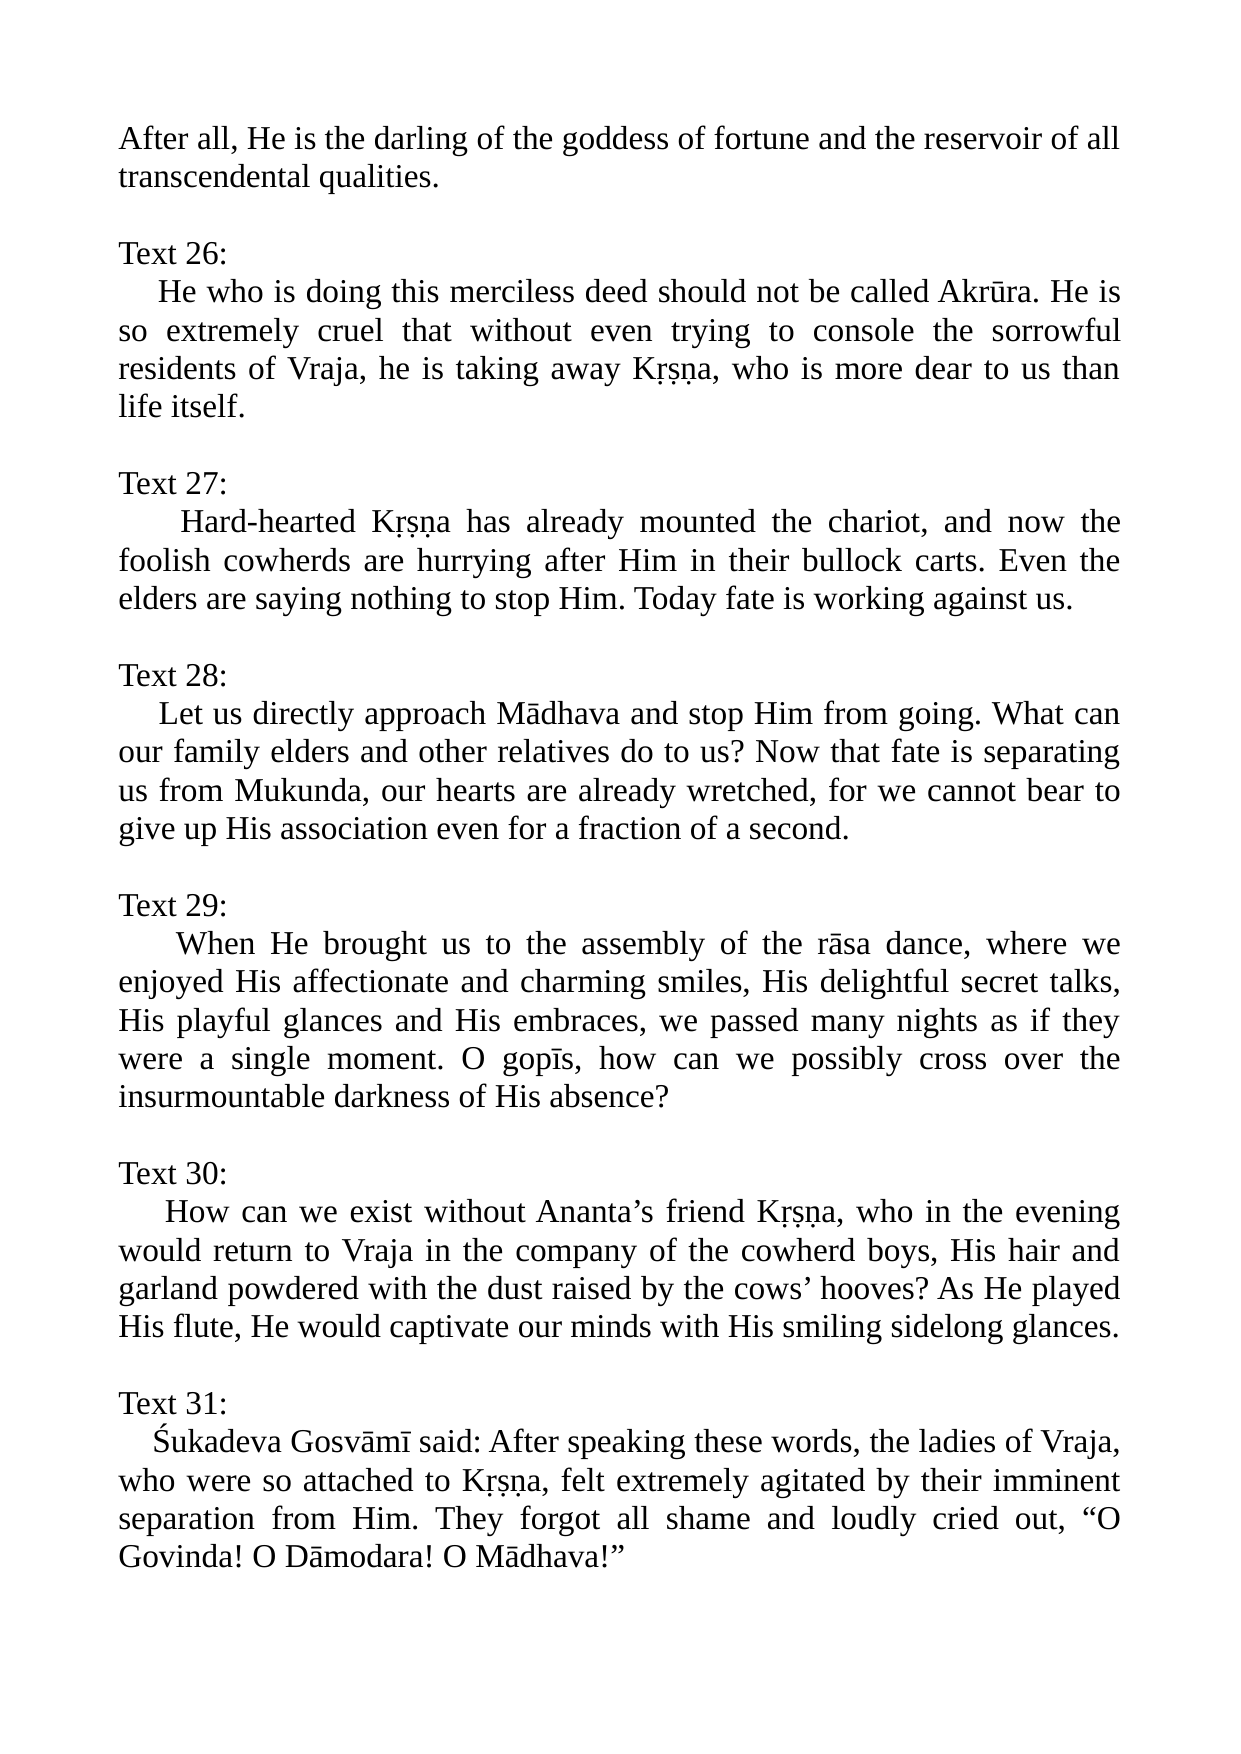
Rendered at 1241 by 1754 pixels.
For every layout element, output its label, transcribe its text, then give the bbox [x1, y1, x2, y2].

text After all, He is the darling of the goddess of fortune and the reservoir of all transcendental qualities. [118, 118, 1122, 195]
text Text 28: [118, 655, 1122, 693]
text Text 31: [118, 1383, 1122, 1421]
text Text 30: [118, 1153, 1122, 1191]
text When He brought us to the assembly of the rāsa dance, where we enjoyed His affectionate and charming smiles, His delightful secret talks, His playful glances and His embraces, we passed many nights as if they were a single moment. O gopīs, how can we possibly cross over the insurmountable darkness of His absence? [118, 923, 1122, 1115]
text Let us directly approach Mādhava and stop Him from going. What can our family elders and other relatives do to us? Now that fate is separating us from Mukunda, our hearts are already wretched, for we cannot bear to give up His association even for a fraction of a second. [118, 693, 1122, 846]
text Śukadeva Gosvāmī said: After speaking these words, the ladies of Vraja, who were so attached to Kṛṣṇa, felt extremely agitated by their imminent separation from Him. They forgot all shame and loudly cried out, “O Govinda! O Dāmodara! O Mādhava!” [118, 1421, 1122, 1575]
text Text 29: [118, 885, 1122, 923]
text Hard-hearted Kṛṣṇa has already mounted the chariot, and now the foolish cowherds are hurrying after Him in their bullock carts. Even the elders are saying nothing to stop Him. Today fate is working against us. [118, 501, 1122, 616]
text He who is doing this merciless deed should not be called Akrūra. He is so extremely cruel that without even trying to console the sorrowful residents of Vraja, he is taking away Kṛṣṇa, who is more dear to us than life itself. [118, 271, 1122, 425]
text How can we exist without Ananta’s friend Kṛṣṇa, who in the evening would return to Vraja in the company of the cowherd boys, His hair and garland powdered with the dust raised by the cows’ hooves? As He played His flute, He would captivate our minds with His smiling sidelong glances. [118, 1191, 1122, 1345]
text Text 27: [118, 463, 1122, 501]
text Text 26: [118, 233, 1122, 271]
